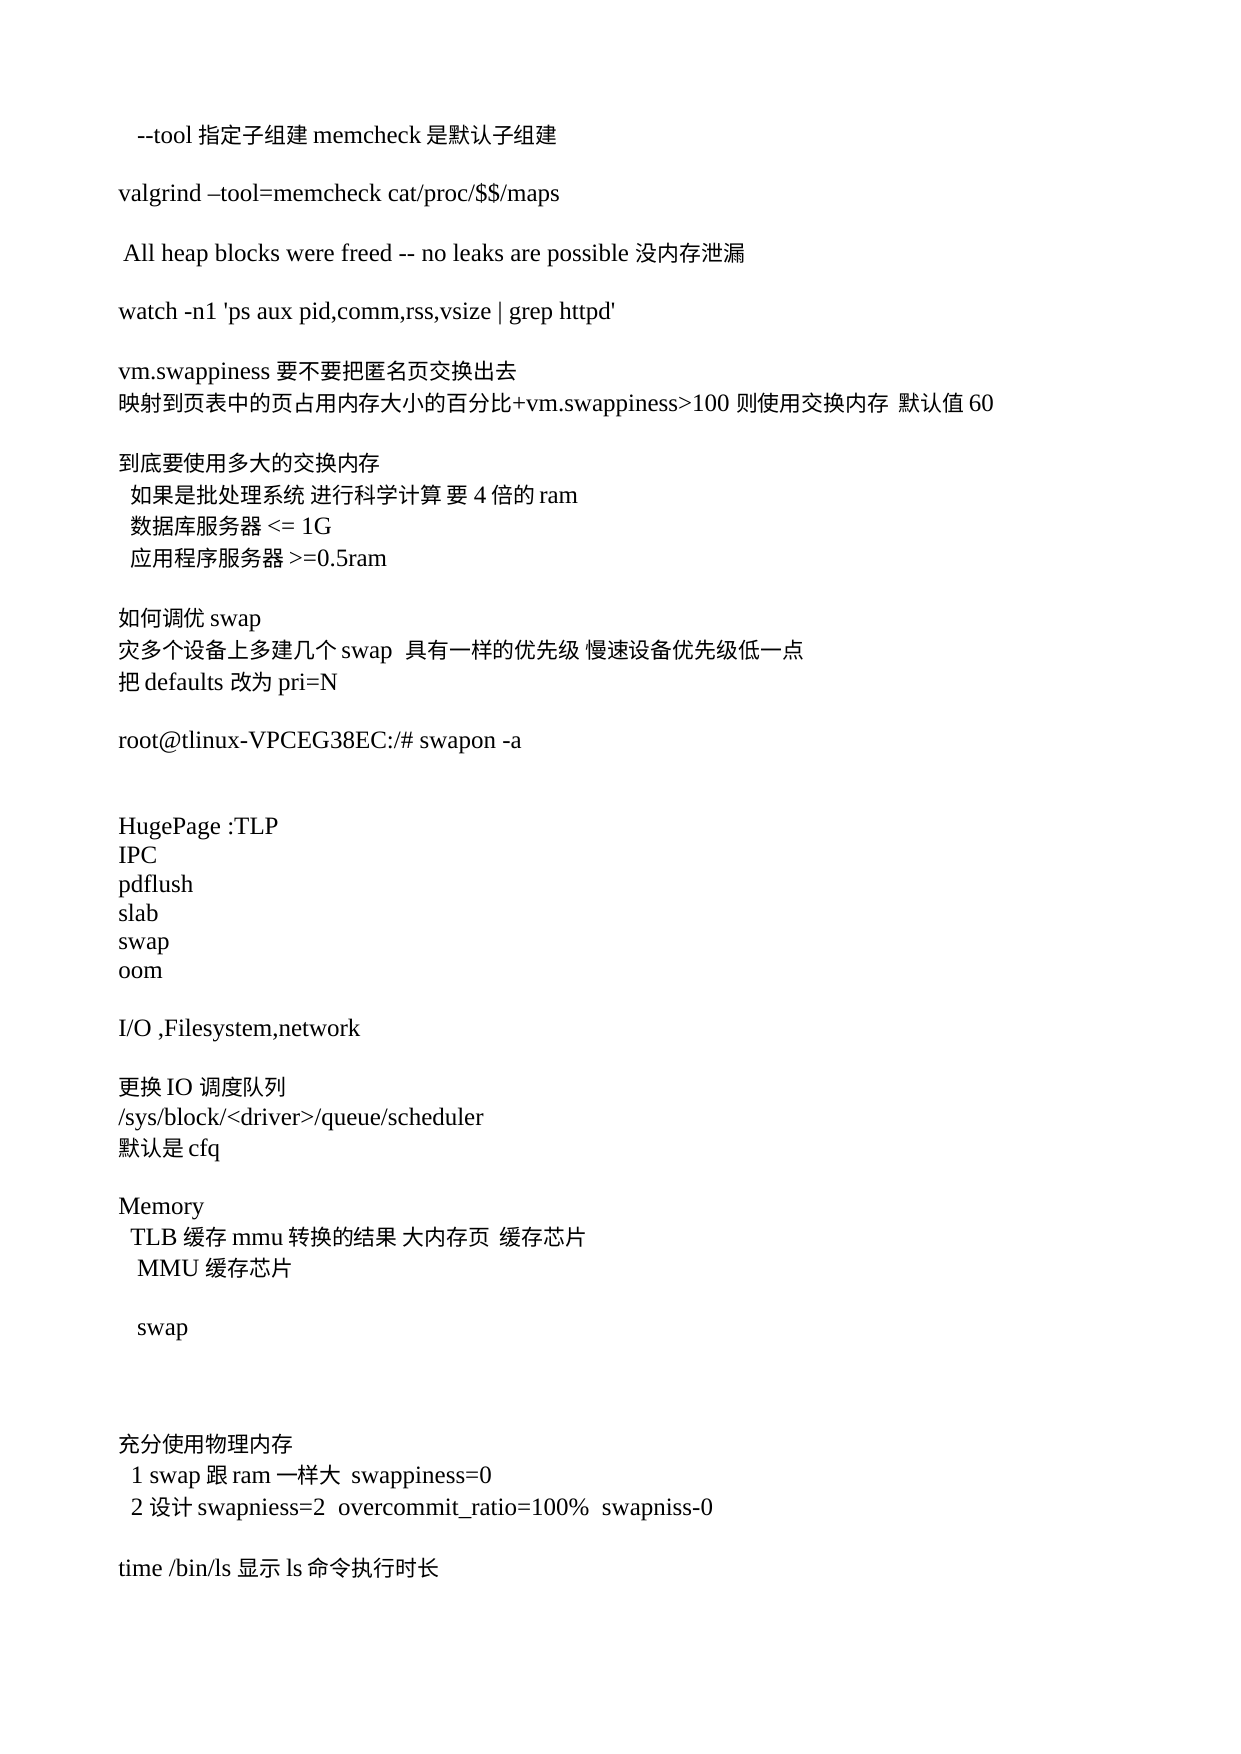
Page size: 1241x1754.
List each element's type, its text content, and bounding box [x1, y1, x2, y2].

text 应用程序服务器 >=0.5ram [118, 541, 1122, 573]
text 2 设计swapniess=2 overcommit_ratio=100% swapniss-0 [118, 1490, 1122, 1522]
text swap [118, 926, 1122, 955]
text 默认是cfq [118, 1131, 1122, 1162]
text IPC [118, 840, 1122, 869]
text I/O ,Filesystem,network [118, 1013, 1122, 1041]
text Memory [118, 1191, 1122, 1220]
text MMU 缓存芯片 [118, 1251, 1122, 1283]
text /sys/block/<driver>/queue/scheduler [118, 1102, 1122, 1131]
text time /bin/ls 显示ls命令执行时长 [118, 1551, 1122, 1582]
text vm.swappiness 要不要把匿名页交换出去 [118, 354, 1122, 386]
text HugePage :TLP [118, 811, 1122, 840]
text 把defaults 改为pri=N [118, 665, 1122, 696]
text 如何调优swap [118, 601, 1122, 633]
text root@tlinux-VPCEG38EC:/# swapon -a [118, 725, 1122, 754]
text 1 swap跟ram一样大 swappiness=0 [118, 1458, 1122, 1490]
text swap [118, 1312, 1122, 1341]
text 映射到页表中的页占用内存大小的百分比+vm.swappiness>100 则使用交换内存 默认值60 [118, 386, 1122, 417]
text pdflush [118, 869, 1122, 898]
text 数据库服务器 <= 1G [118, 509, 1122, 541]
text 充分使用物理内存 [118, 1427, 1122, 1458]
text --tool 指定子组建 memcheck是默认子组建 [118, 118, 1122, 150]
text 灾多个设备上多建几个swap 具有一样的优先级 慢速设备优先级低一点 [118, 633, 1122, 665]
text TLB 缓存mmu转换的结果 大内存页 缓存芯片 [118, 1220, 1122, 1251]
text valgrind –tool=memcheck cat/proc/$$/maps [118, 178, 1122, 207]
text slab [118, 898, 1122, 926]
text 更换IO 调度队列 [118, 1070, 1122, 1102]
text 到底要使用多大的交换内存 [118, 446, 1122, 478]
text All heap blocks were freed -- no leaks are possible 没内存泄漏 [118, 236, 1122, 268]
text oom [118, 955, 1122, 984]
text 如果是批处理系统 进行科学计算 要 4倍的ram [118, 478, 1122, 509]
text watch -n1 'ps aux pid,comm,rss,vsize | grep httpd' [118, 296, 1122, 325]
